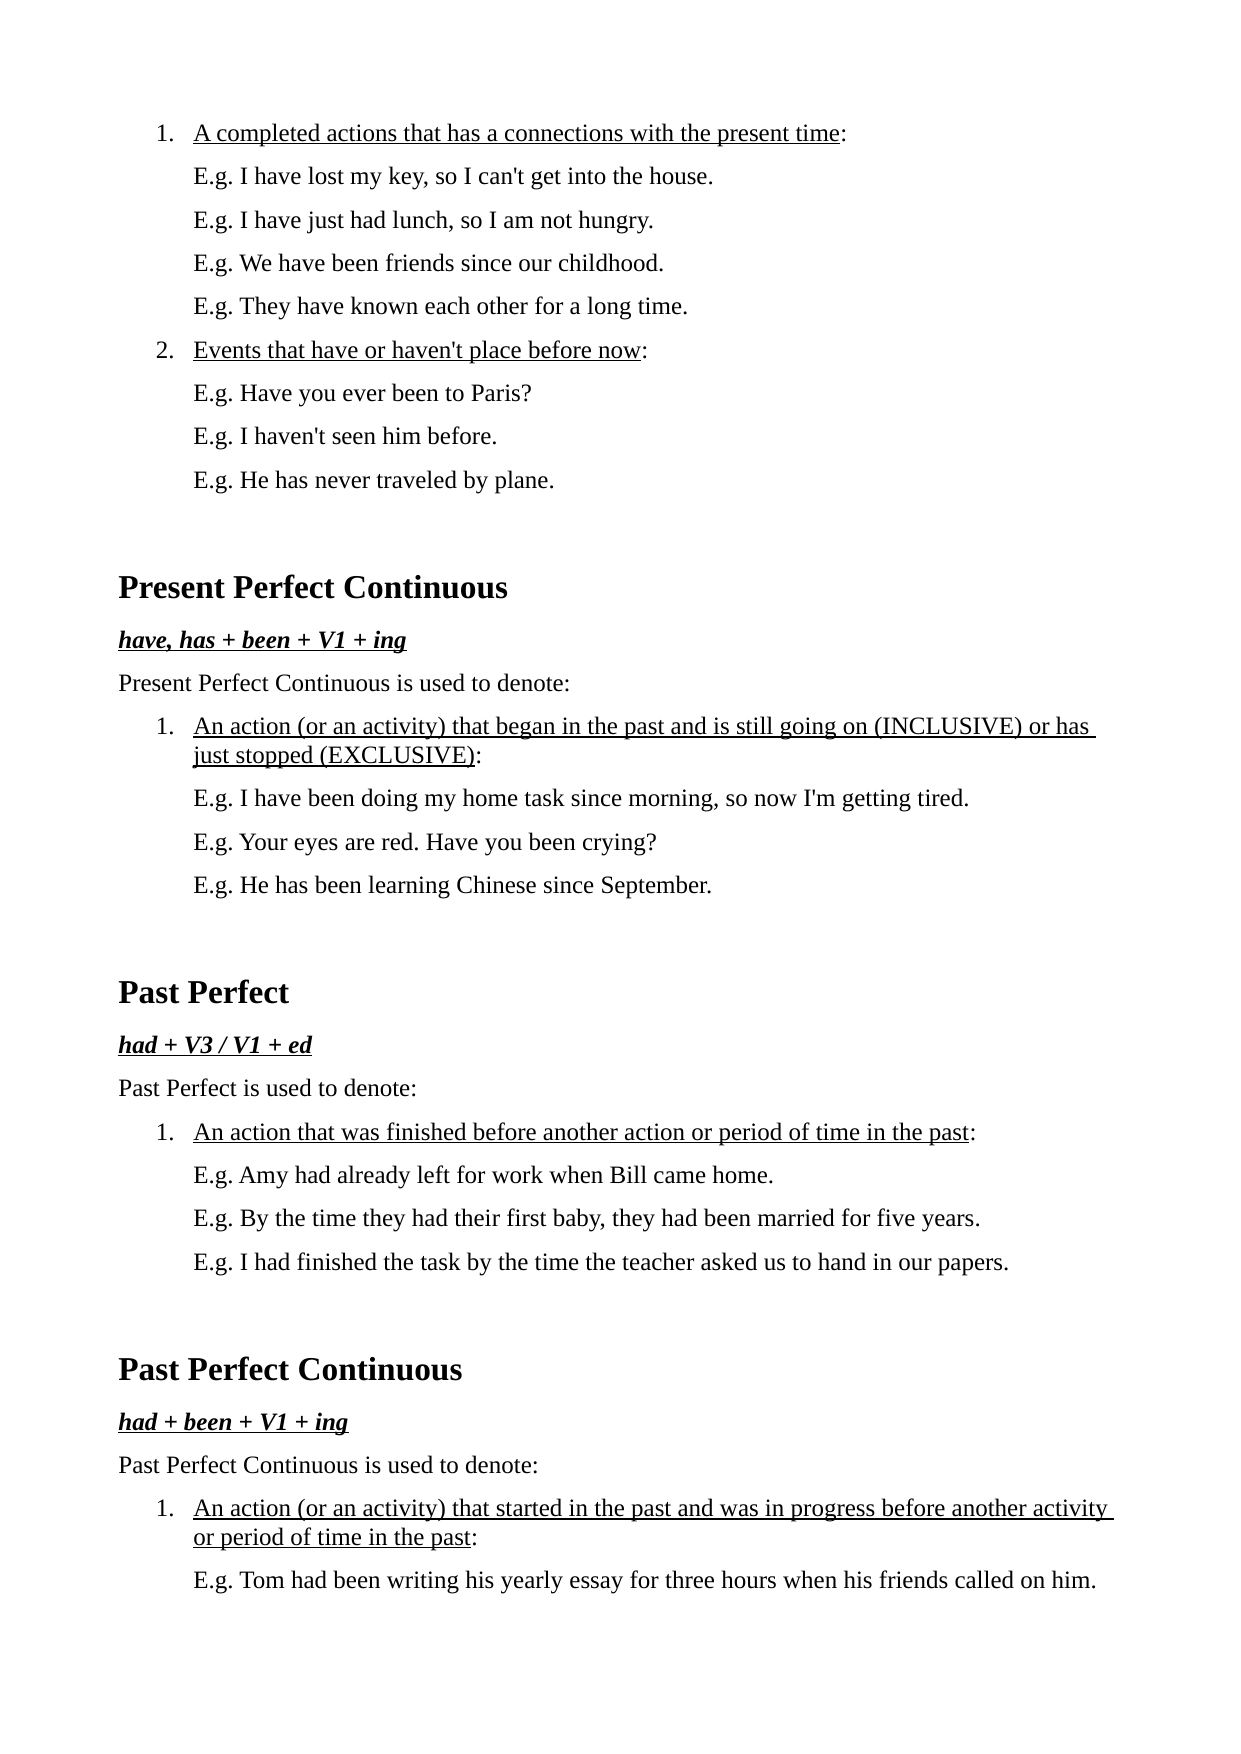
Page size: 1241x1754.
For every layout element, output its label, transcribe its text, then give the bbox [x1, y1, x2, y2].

list Events that have or haven't place before now: [156, 335, 1122, 363]
text Present Perfect Continuous is used to denote: [118, 668, 1122, 697]
list E.g. By the time they had their first baby, they had been married for five years. [156, 1203, 1122, 1232]
list E.g. He has been learning Chinese since September. [156, 870, 1122, 899]
list E.g. I have lost my key, so I can't get into the house. [156, 161, 1122, 190]
subtitle Present Perfect Continuous [118, 567, 1122, 606]
list E.g. We have been friends since our childhood. [156, 248, 1122, 277]
subtitle Past Perfect [118, 972, 1122, 1011]
list An action that was finished before another action or period of time in the past: [156, 1117, 1122, 1145]
list A completed actions that has a connections with the present time: [156, 118, 1122, 147]
list E.g. Your eyes are red. Have you been crying? [156, 827, 1122, 856]
list E.g. Amy had already left for work when Bill came home. [156, 1160, 1122, 1189]
text had + V3 / V1 + ed [118, 1030, 1122, 1059]
list E.g. I haven't seen him before. [156, 421, 1122, 450]
list E.g. They have known each other for a long time. [156, 291, 1122, 320]
list E.g. I have been doing my home task since morning, so now I'm getting tired. [156, 783, 1122, 812]
list E.g. He has never traveled by plane. [156, 465, 1122, 493]
list E.g. I had finished the task by the time the teacher asked us to hand in our papers. [156, 1247, 1122, 1275]
text Past Perfect Continuous is used to denote: [118, 1450, 1122, 1479]
list An action (or an activity) that began in the past and is still going on (INCLUSIVE) or has just stopped (EXCLUSIVE): [156, 711, 1122, 769]
text Past Perfect is used to denote: [118, 1073, 1122, 1102]
text had + been + V1 + ing [118, 1407, 1122, 1435]
list E.g. Have you ever been to Paris? [156, 378, 1122, 407]
list E.g. I have just had lunch, so I am not hungry. [156, 205, 1122, 233]
list E.g. Tom had been writing his yearly essay for three hours when his friends called on him. [156, 1565, 1122, 1594]
text have, has + been + V1 + ing [118, 625, 1122, 653]
subtitle Past Perfect Continuous [118, 1349, 1122, 1387]
list An action (or an activity) that started in the past and was in progress before another activity or period of time in the past: [156, 1493, 1122, 1551]
